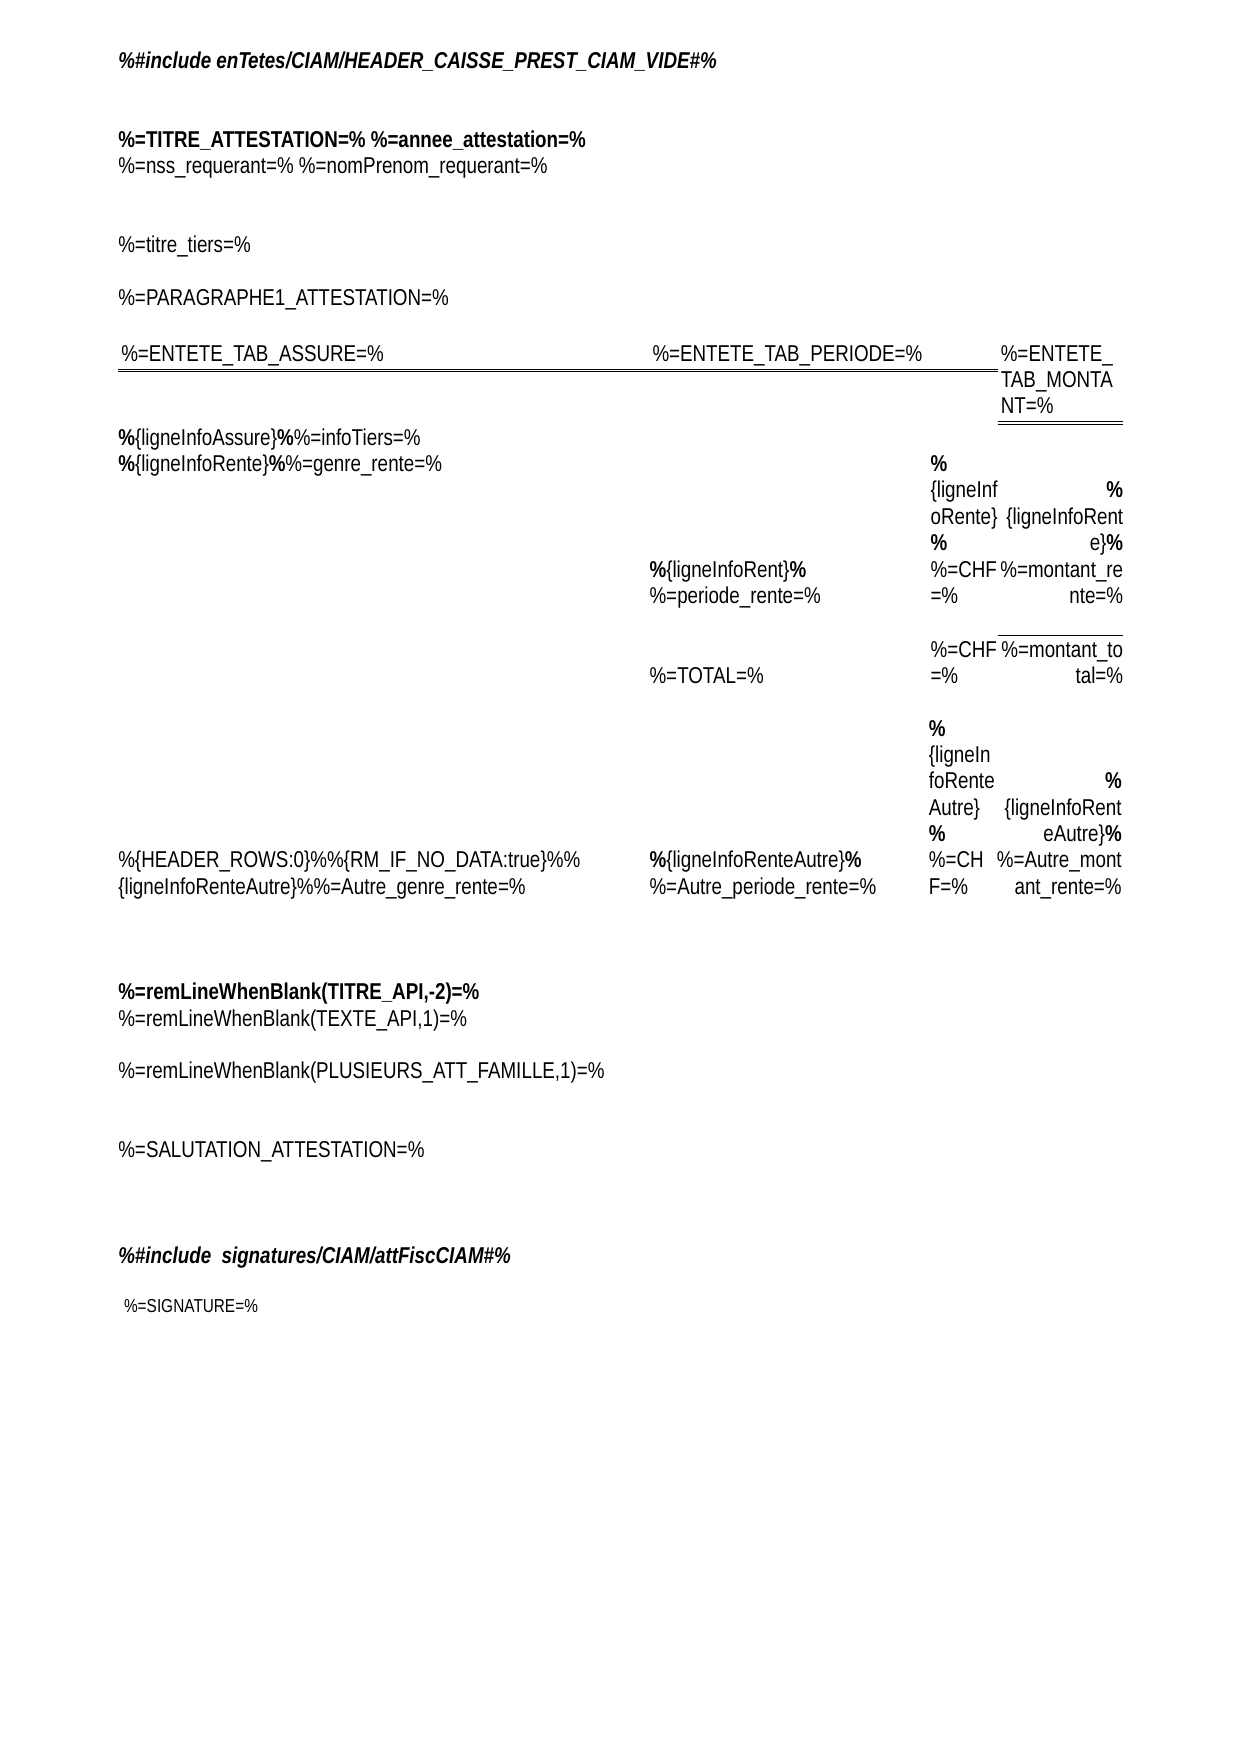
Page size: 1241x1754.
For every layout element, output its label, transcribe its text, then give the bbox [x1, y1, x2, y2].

table_header %{ligneInfoRenteAutre}%%=Autre_montant_rente=% [995, 715, 1123, 899]
table_cell %{ligneInfoRente}%%=montant_rente=% [998, 450, 1123, 608]
table_header %=ENTETE_TAB_ASSURE=% [118, 337, 649, 369]
table_header %=CHF=% [930, 635, 997, 688]
table_header %{ligneInfoRenteAutre}%%=Autre_periode_rente=% [649, 715, 929, 899]
text %=TITRE_ATTESTATION=% %=annee_attestation=% [118, 126, 1122, 152]
table_header [118, 372, 649, 424]
table_header %=montant_total=% [998, 636, 1123, 688]
table_header [930, 372, 998, 424]
text %=PARAGRAPHE1_ATTESTATION=% [118, 284, 1122, 310]
table_header %=TOTAL=% [649, 635, 930, 688]
table_header %=ENTETE_TAB_PERIODE=% [649, 337, 930, 369]
table_header [649, 372, 930, 424]
text %=remLineWhenBlank(PLUSIEURS_ATT_FAMILLE,1)=% [118, 1057, 1122, 1084]
table_header %{HEADER_ROWS:0}%%{RM_IF_NO_DATA:true}%%{ligneInfoRenteAutre}%%=Autre_genre_rente=% [118, 715, 649, 899]
table_cell %{ligneInfoAssure}%%=infoTiers=% [118, 424, 649, 450]
text %=remLineWhenBlank(TITRE_API,-2)=% [118, 978, 1122, 1004]
table_header %=SIGNATURE=% [118, 1268, 1123, 1323]
text %=remLineWhenBlank(TEXTE_API,1)=% [118, 1004, 1122, 1031]
table_cell [649, 424, 930, 450]
table_header %=ENTETE_TAB_MONTANT=% [998, 337, 1123, 421]
table_cell %{ligneInfoRente}%%=CHF=% [930, 450, 998, 608]
text %#include signatures/CIAM/attFiscCIAM#% [118, 1242, 1122, 1268]
table_cell %{ligneInfoRent}%%=periode_rente=% [649, 450, 930, 608]
table_header [118, 635, 649, 688]
text %=SALUTATION_ATTESTATION=% [118, 1136, 1122, 1163]
table_header %{ligneInfoRenteAutre}%%=CHF=% [929, 715, 994, 899]
text %=titre_tiers=% [118, 231, 1122, 257]
table_cell [930, 424, 998, 450]
text %=nss_requerant=% %=nomPrenom_requerant=% [118, 152, 1122, 178]
table_cell [998, 425, 1123, 450]
text %#include enTetes/CIAM/HEADER_CAISSE_PREST_CIAM_VIDE#% [118, 47, 1122, 73]
table_header [930, 337, 998, 369]
table_cell %{ligneInfoRente}%%=genre_rente=% [118, 450, 649, 608]
